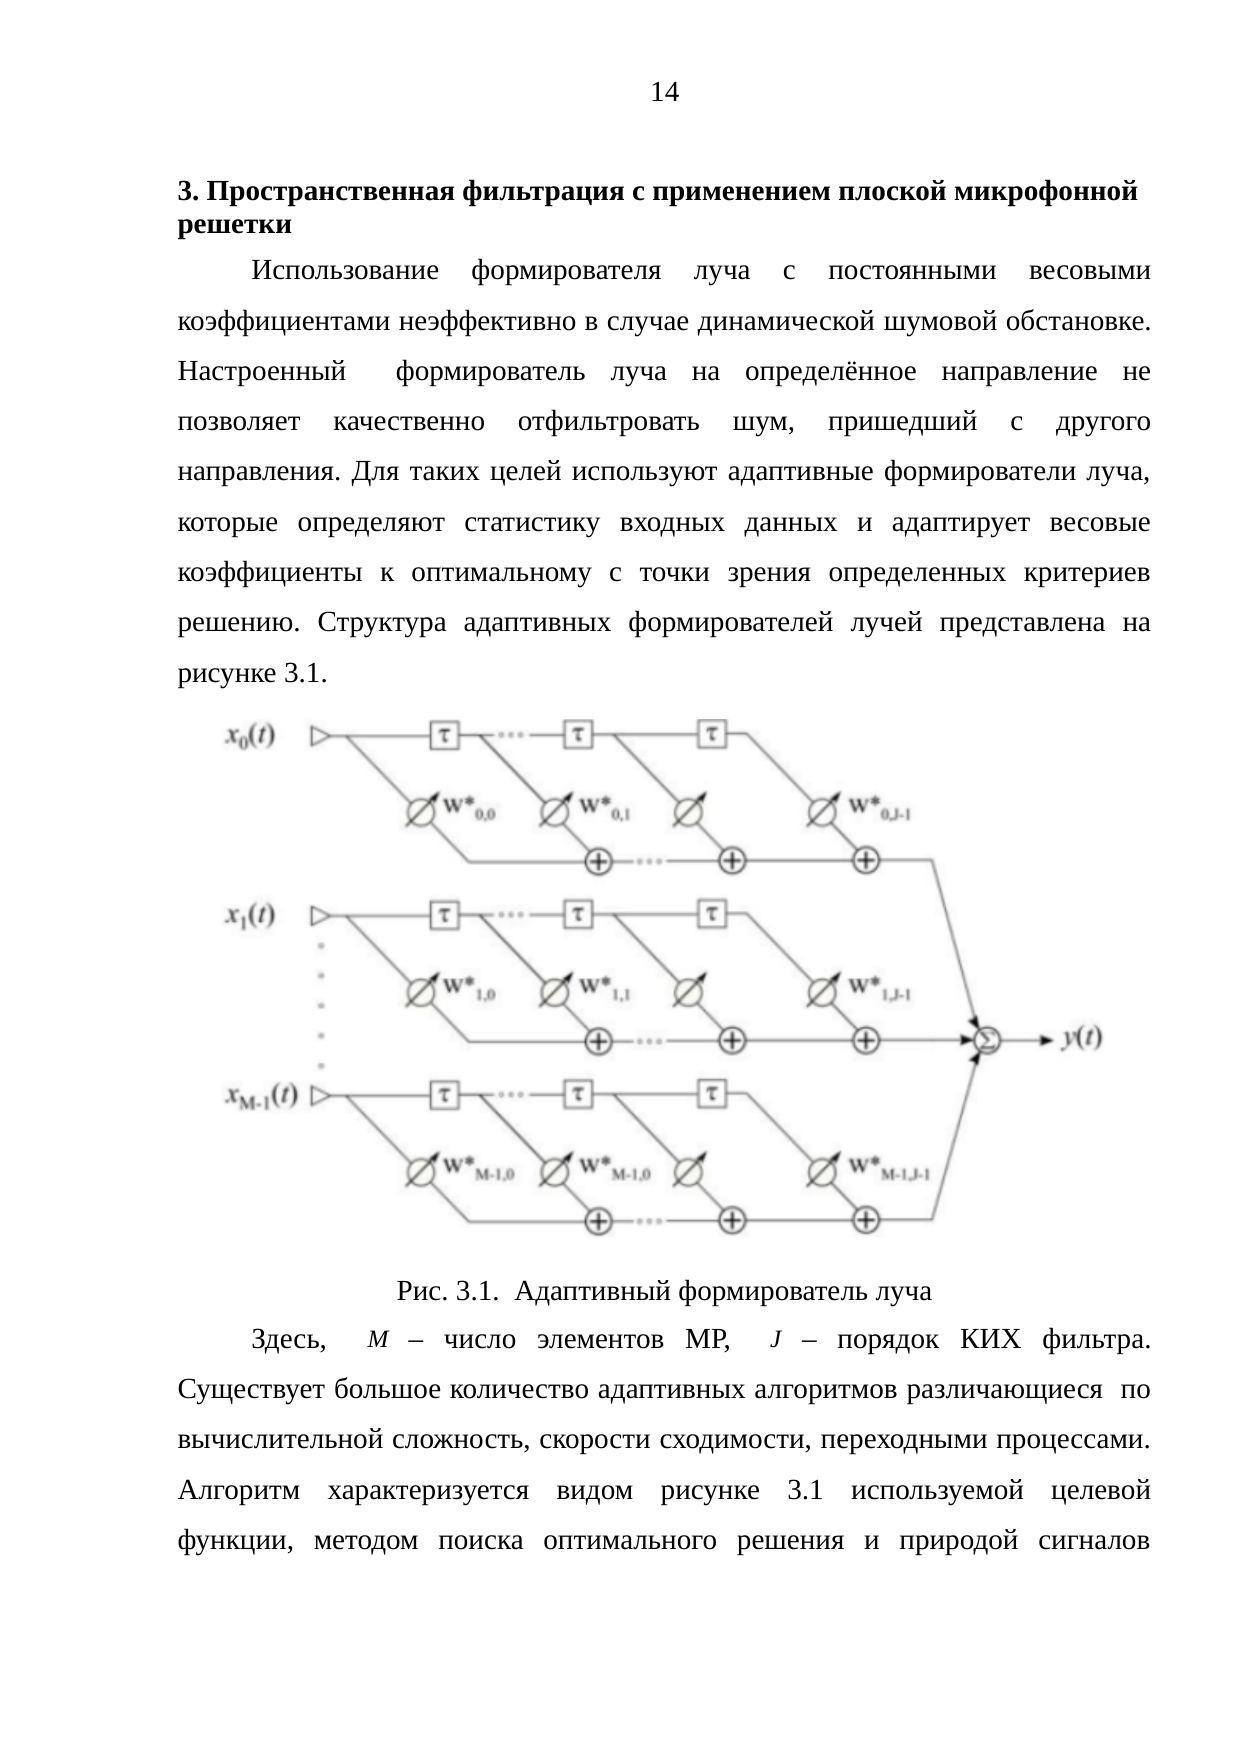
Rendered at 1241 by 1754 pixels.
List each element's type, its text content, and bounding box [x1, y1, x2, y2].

picture [219, 719, 1109, 1242]
text Использование формирователя луча с постоянными весовыми коэффициентами неэффективно в случае динамической шумовой обстановке. Настроенный формирователь луча на определённое направление не позволяет качественно отфильтровать шум, пришедший с другого направления. Для таких целей используют адаптивные формирователи луча, которые определяют статистику входных данных и адаптирует весовые коэффициенты к оптимальному с точки зрения определенных критериев решению. Структура адаптивных формирователей лучей представлена на рисунке 3.1. [177, 252, 1152, 688]
subtitle Пространственная фильтрация с применением плоской микрофонной решетки [177, 173, 1152, 240]
text Здесь, – число элементов МР, – порядок КИХ фильтра. Существует большое количество адаптивных алгоритмов различающиеся по вычислительной сложность, скорости сходимости, переходными процессами. Алгоритм характеризуется видом рисунке 3.1 используемой целевой функции, методом поиска оптимального решения и природой сигналов [177, 1321, 1152, 1556]
text Рис. 3.1. Адаптивный формирователь луча [177, 720, 1152, 1306]
